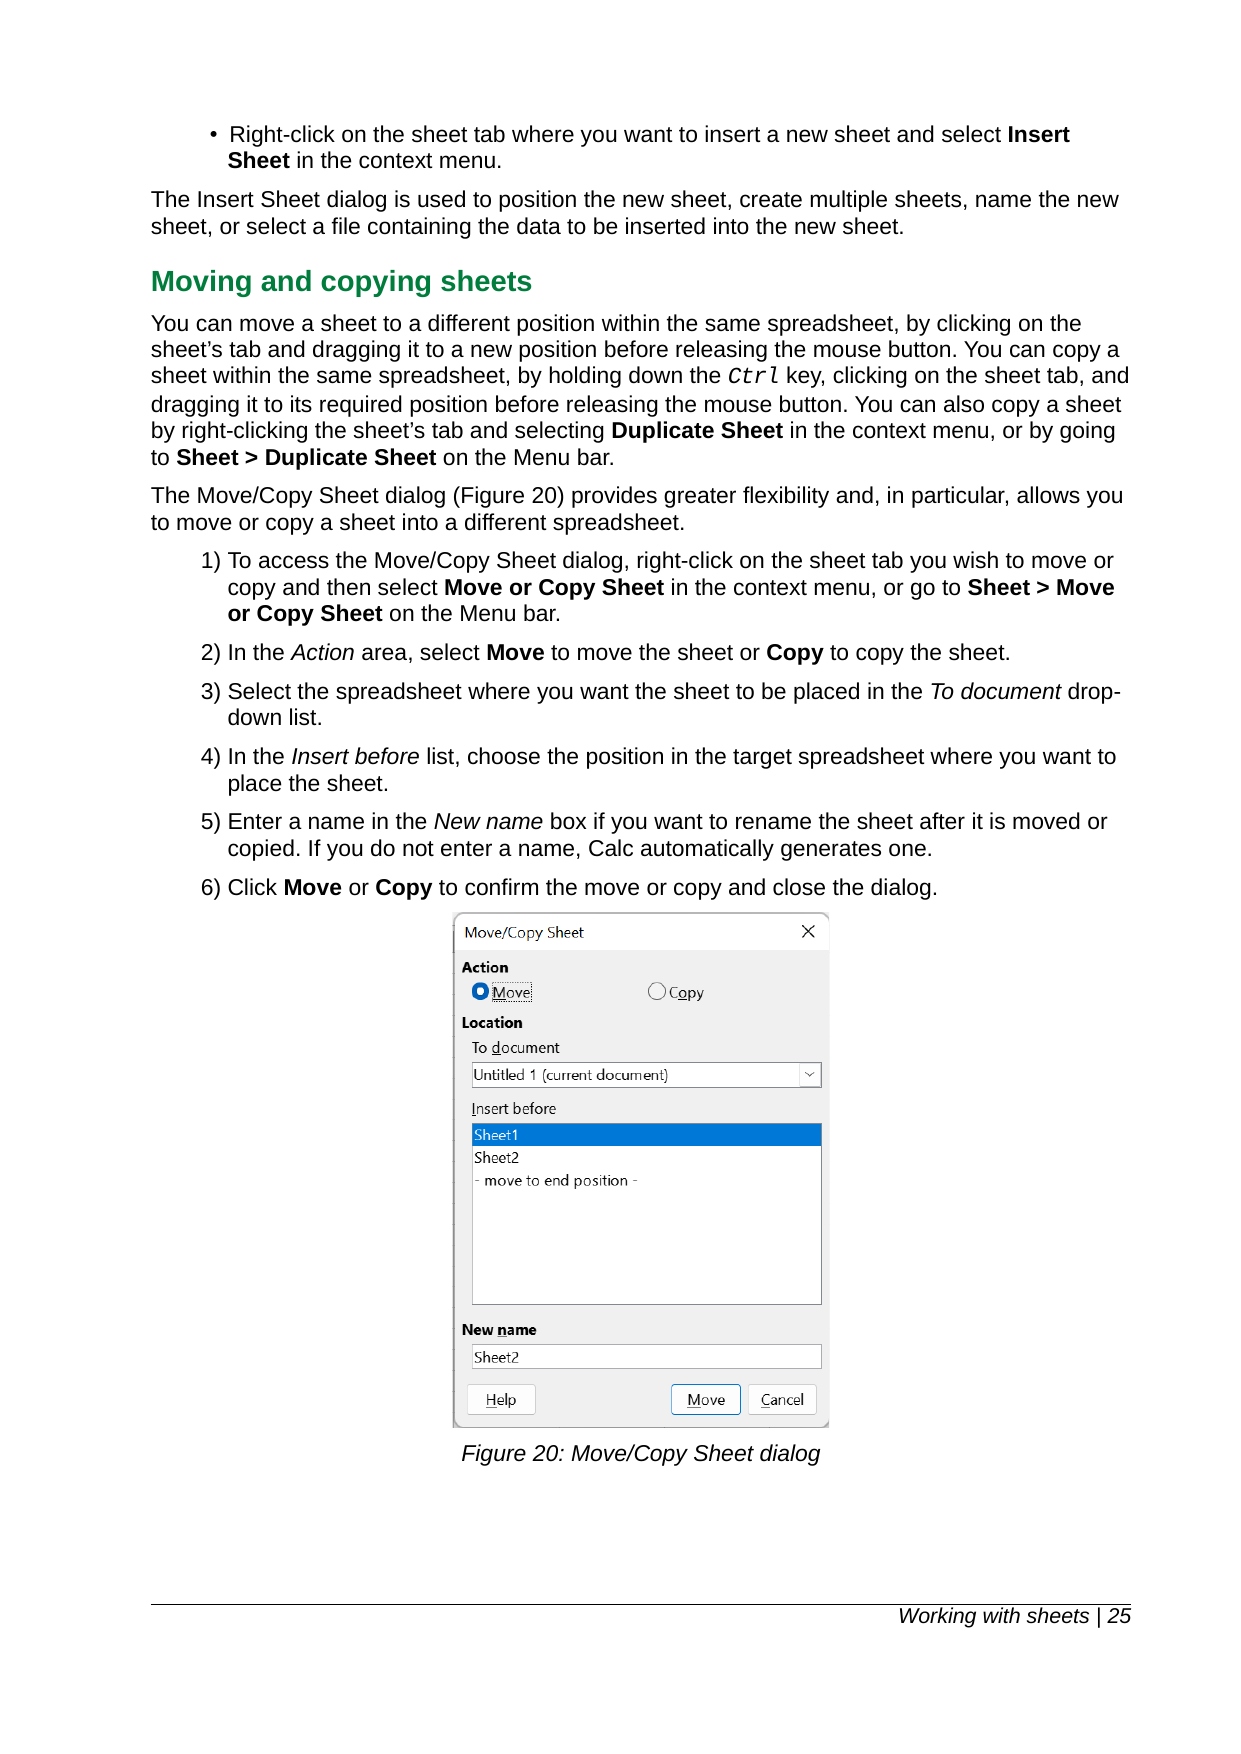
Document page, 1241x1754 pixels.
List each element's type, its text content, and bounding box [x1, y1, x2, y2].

subtitle Moving and copying sheets [151, 264, 1131, 297]
list The Move/Copy Sheet dialog (Figure 20) provides greater flexibility and, in particular, allows you to move or copy a sheet into a different spreadsheet. [151, 482, 1131, 535]
text The Insert Sheet dialog is used to position the new sheet, create multiple sheets, name the new sheet, or select a file containing the data to be inserted into the new sheet. [151, 186, 1131, 239]
list In the Action area, select Move to move the sheet or Copy to copy the sheet. [227, 639, 1131, 665]
list Right-click on the sheet tab where you want to insert a new sheet and select Insert Sheet in the context menu. [209, 121, 1131, 174]
list Select the spreadsheet where you want the sheet to be placed in the To document drop-down list. [227, 678, 1131, 731]
text You can move a sheet to a different position within the same spreadsheet, by clicking on the sheet’s tab and dragging it to a new position before releasing the mouse button. You can copy a sheet within the same spreadsheet, by holding down the Ctrl key, clicking on the sheet tab, and dragging it to its required position before releasing the mouse button. You can also copy a sheet by right-clicking the sheet’s tab and selecting Duplicate Sheet in the context menu, or by going to Sheet > Duplicate Sheet on the Menu bar. [151, 310, 1131, 470]
list To access the Move/Copy Sheet dialog, right-click on the sheet tab you wish to move or copy and then select Move or Copy Sheet in the context menu, or go to Sheet > Move or Copy Sheet on the Menu bar. [227, 547, 1131, 627]
list Click Move or Copy to confirm the move or copy and close the dialog. [227, 873, 1131, 900]
text Figure 20: Move/Copy Sheet dialog [452, 1440, 829, 1466]
picture [452, 912, 830, 1428]
list In the Insert before list, choose the position in the target spreadsheet where you want to place the sheet. [227, 743, 1131, 796]
list Enter a name in the New name box if you want to rename the sheet after it is moved or copied. If you do not enter a name, Calc automatically generates one. [227, 808, 1131, 861]
